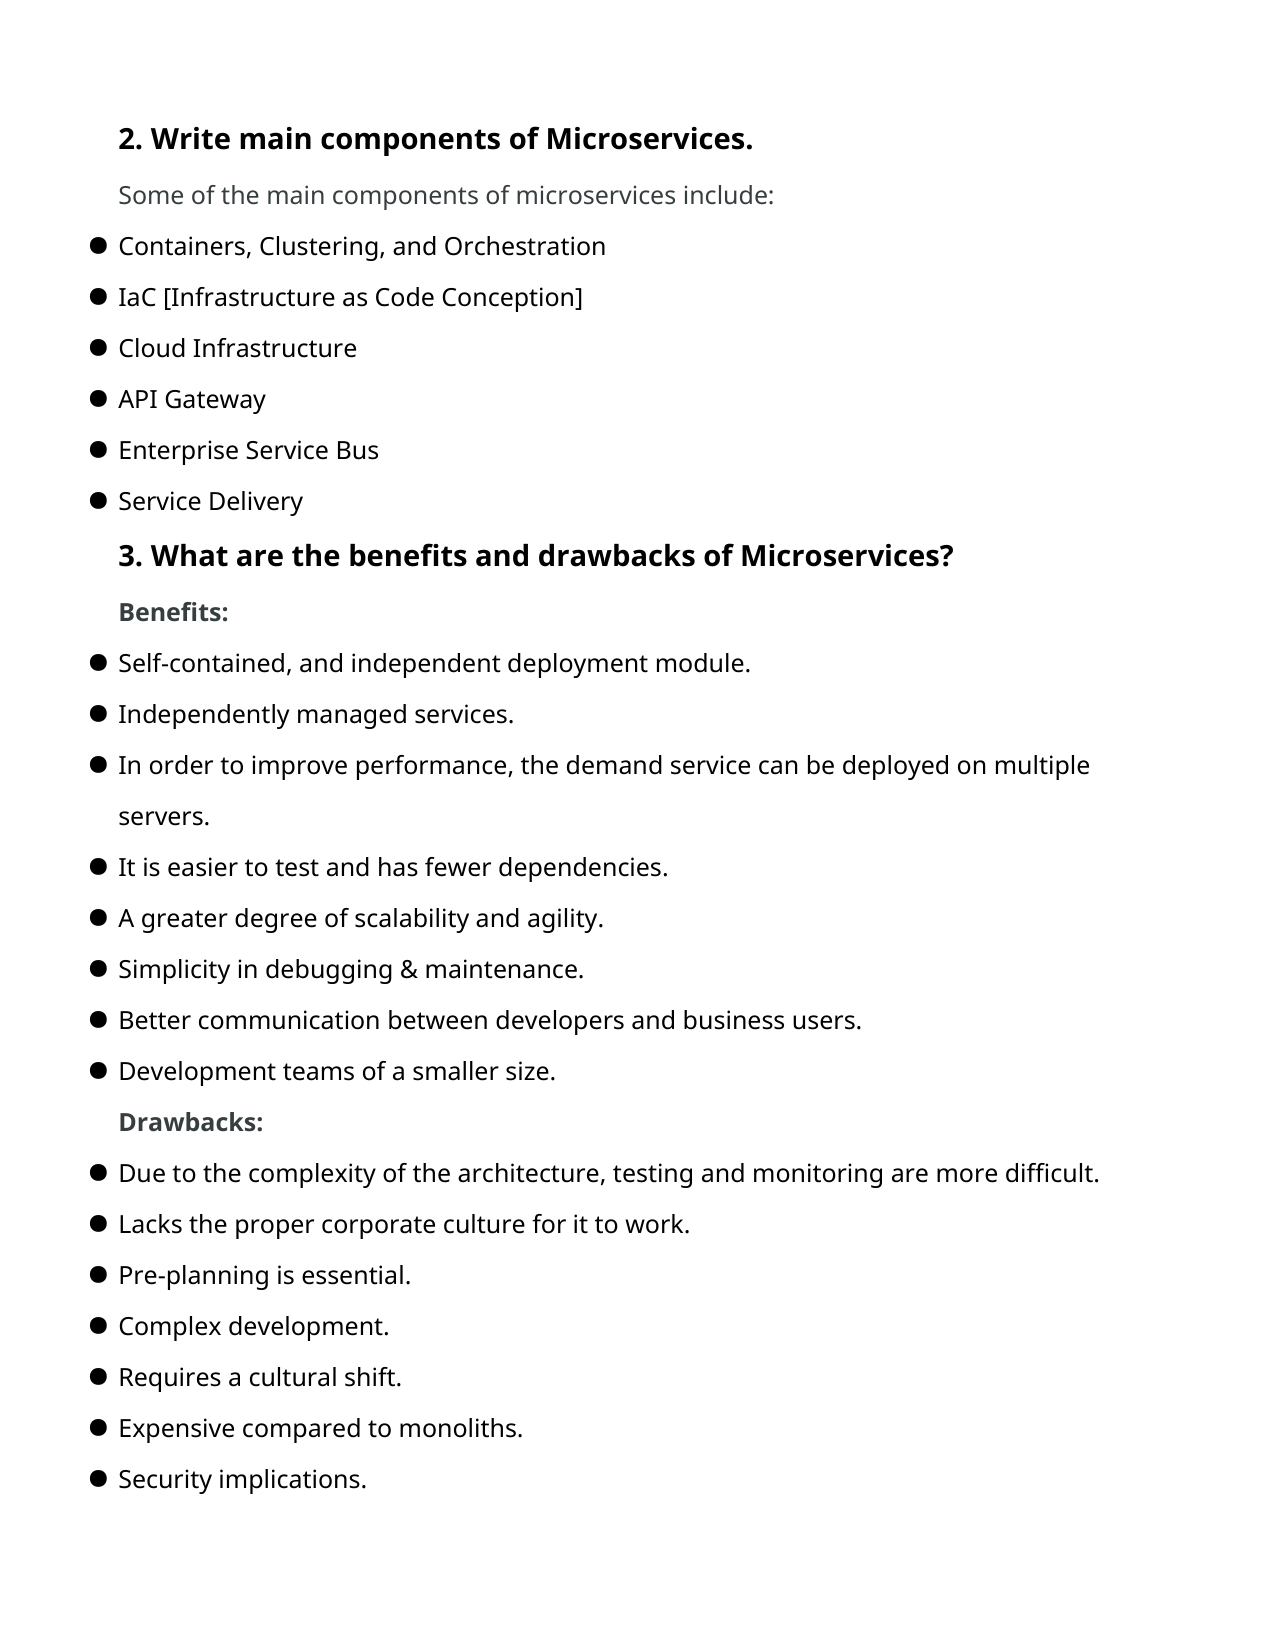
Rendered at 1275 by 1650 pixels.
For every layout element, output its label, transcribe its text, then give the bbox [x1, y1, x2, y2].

list Requires a cultural shift. [118, 1360, 1157, 1394]
list Pre-planning is essential. [118, 1258, 1157, 1292]
list Due to the complexity of the architecture, testing and monitoring are more difficult. [118, 1156, 1157, 1190]
text Benefits: [118, 594, 1157, 628]
list Security implications. [118, 1462, 1157, 1496]
list Independently managed services. [118, 696, 1157, 731]
subtitle 2. Write main components of Microservices. [118, 118, 1157, 158]
list Service Delivery [118, 484, 1157, 518]
subtitle 3. What are the benefits and drawbacks of Microservices? [118, 535, 1157, 574]
list IaC [Infrastructure as Code Conception] [118, 280, 1157, 314]
list In order to improve performance, the demand service can be deployed on multiple servers. [118, 747, 1157, 833]
list Cloud Infrastructure [118, 331, 1157, 365]
list API Gateway [118, 382, 1157, 416]
list It is easier to test and has fewer dependencies. [118, 849, 1157, 884]
text Drawbacks: [118, 1105, 1157, 1139]
list Development teams of a smaller size. [118, 1054, 1157, 1088]
list Lacks the proper corporate culture for it to work. [118, 1207, 1157, 1241]
list Expensive compared to monoliths. [118, 1411, 1157, 1445]
list Complex development. [118, 1309, 1157, 1343]
text Some of the main components of microservices include: [118, 178, 1157, 212]
list Enterprise Service Bus [118, 433, 1157, 467]
list Containers, Clustering, and Orchestration [118, 229, 1157, 263]
list A greater degree of scalability and agility. [118, 901, 1157, 935]
list Self-contained, and independent deployment module. [118, 645, 1157, 679]
list Simplicity in debugging & maintenance. [118, 952, 1157, 986]
list Better communication between developers and business users. [118, 1003, 1157, 1037]
